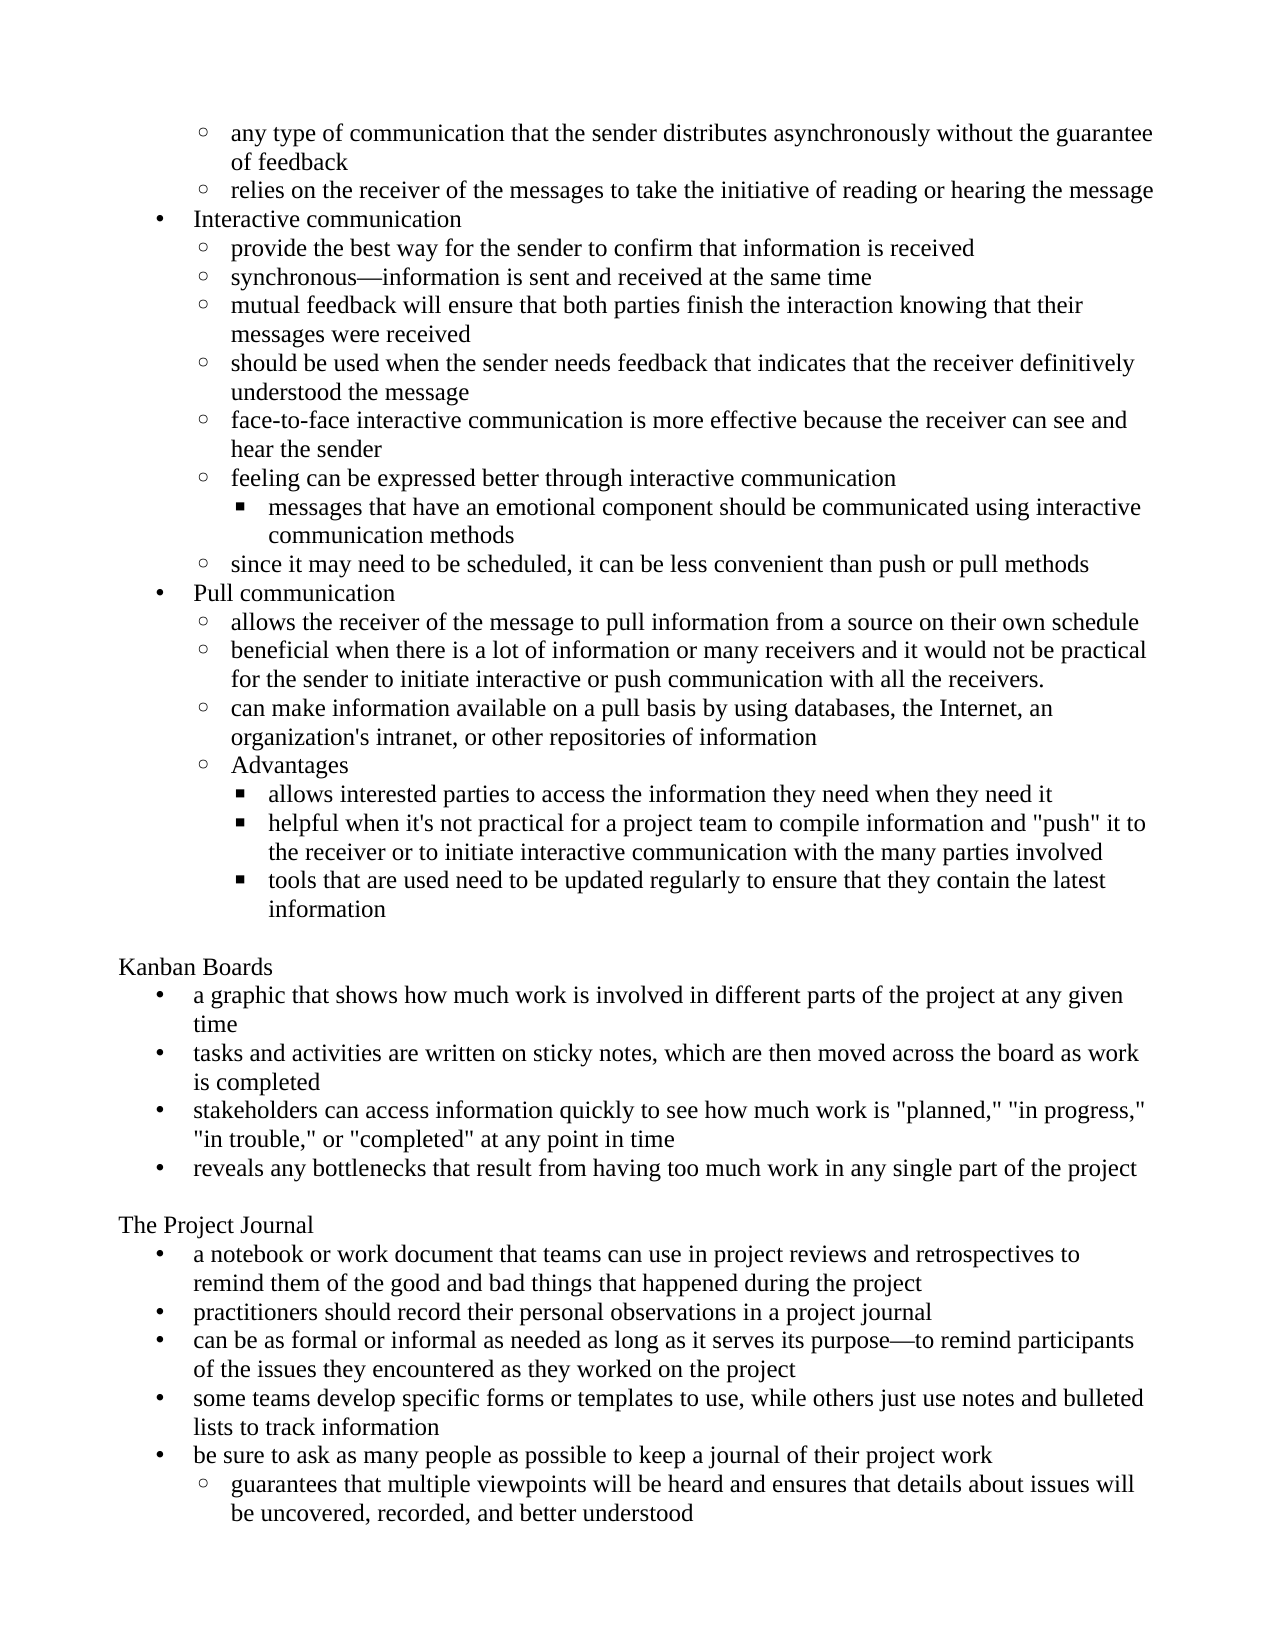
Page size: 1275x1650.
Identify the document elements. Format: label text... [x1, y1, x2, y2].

list a graphic that shows how much work is involved in different parts of the project at any given time [156, 981, 1157, 1038]
list messages that have an emotional component should be communicated using interactive communication methods [231, 492, 1157, 549]
list practitioners should record their personal observations in a project journal [156, 1297, 1157, 1326]
list be sure to ask as many people as possible to keep a journal of their project work [156, 1441, 1157, 1469]
list mutual feedback will ensure that both parties finish the interaction knowing that their messages were received [193, 291, 1157, 348]
list can make information available on a pull basis by using databases, the Internet, an organization's intranet, or other repositories of information [193, 693, 1157, 751]
list Interactive communication [156, 204, 1157, 233]
list tools that are used need to be updated regularly to ensure that they contain the latest information [231, 866, 1157, 923]
list face-to-face interactive communication is more effective because the receiver can see and hear the sender [193, 406, 1157, 463]
list synchronous—information is sent and received at the same time [193, 262, 1157, 291]
list tasks and activities are written on sticky notes, which are then moved across the board as work is completed [156, 1038, 1157, 1096]
list beneficial when there is a lot of information or many receivers and it would not be practical for the sender to initiate interactive or push communication with all the receivers. [193, 636, 1157, 693]
list Pull communication [156, 578, 1157, 607]
list some teams develop specific forms or templates to use, while others just use notes and bulleted lists to track information [156, 1383, 1157, 1441]
list helpful when it's not practical for a project team to compile information and "push" it to the receiver or to initiate interactive communication with the many parties involved [231, 808, 1157, 866]
text The Project Journal [118, 1211, 1157, 1239]
list feeling can be expressed better through interactive communication [193, 463, 1157, 492]
list a notebook or work document that teams can use in project reviews and retrospectives to remind them of the good and bad things that happened during the project [156, 1239, 1157, 1297]
list stakeholders can access information quickly to see how much work is "planned," "in progress," "in trouble," or "completed" at any point in time [156, 1096, 1157, 1153]
text Kanban Boards [118, 952, 1157, 981]
list guarantees that multiple viewpoints will be heard and ensures that details about issues will be uncovered, recorded, and better understood [193, 1469, 1157, 1527]
list relies on the receiver of the messages to take the initiative of reading or hearing the message [193, 176, 1157, 204]
list reveals any bottlenecks that result from having too much work in any single part of the project [156, 1153, 1157, 1182]
list should be used when the sender needs feedback that indicates that the receiver definitively understood the message [193, 348, 1157, 406]
list any type of communication that the sender distributes asynchronously without the guarantee of feedback [193, 118, 1157, 176]
list allows interested parties to access the information they need when they need it [231, 779, 1157, 808]
list provide the best way for the sender to confirm that information is received [193, 233, 1157, 262]
list Advantages [193, 751, 1157, 779]
list since it may need to be scheduled, it can be less convenient than push or pull methods [193, 549, 1157, 578]
list can be as formal or informal as needed as long as it serves its purpose—to remind participants of the issues they encountered as they worked on the project [156, 1326, 1157, 1383]
list allows the receiver of the message to pull information from a source on their own schedule [193, 607, 1157, 636]
